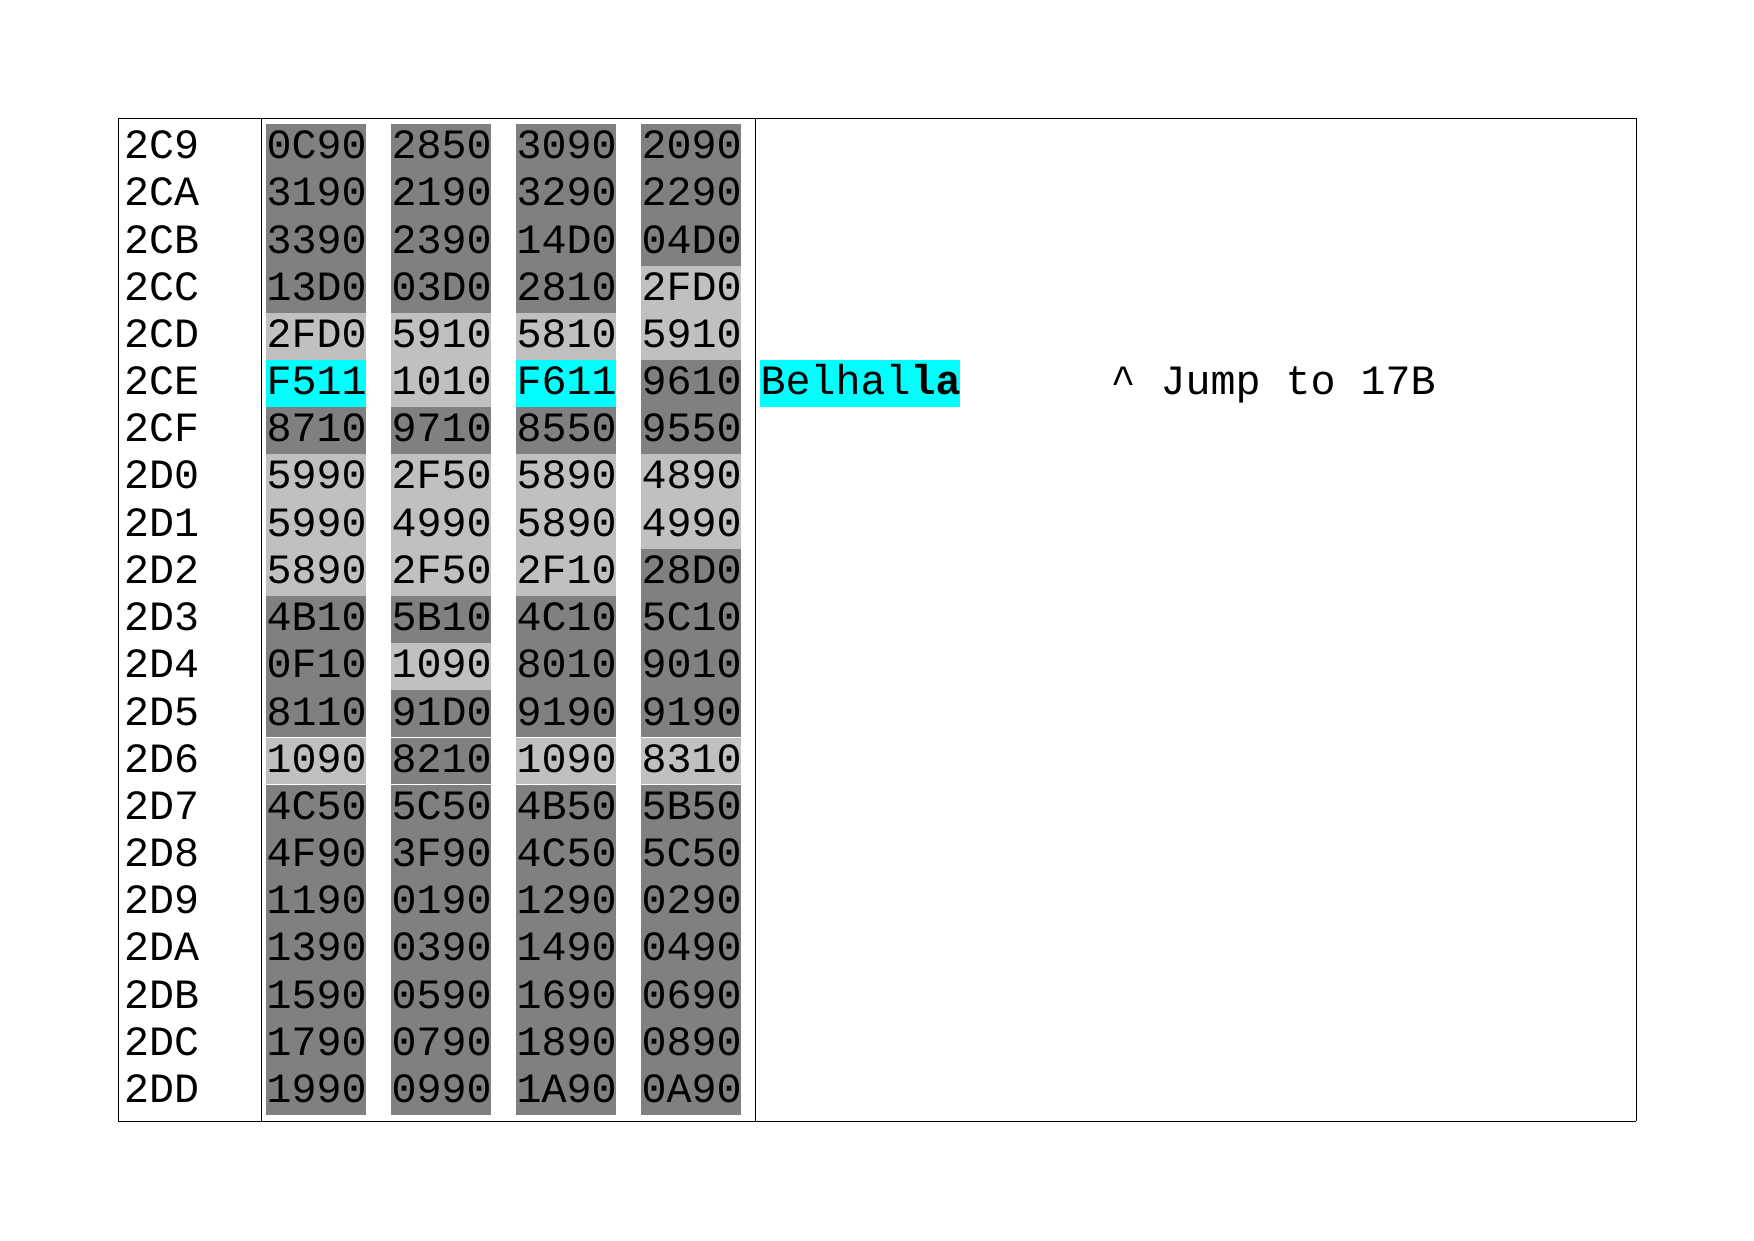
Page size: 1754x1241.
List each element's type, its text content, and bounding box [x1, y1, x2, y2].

table_header Belhalla ^ Jump to 17B [756, 119, 1636, 1121]
table_header 0C90 2850 3090 2090 3190 2190 3290 2290 3390 2390 14D0 04D0 13D0 03D0 2810 2FD0 2FD0 5910 5810 5910 F511 1010 F611 9610 8710 9710 8550 9550 5990 2F50 5890 4890 5990 4990 5890 4990 5890 2F50 2F10 28D0 4B10 5B10 4C10 5C10 0F10 1090 8010 9010 8110 91D0 9190 9190 1090 8210 1090 8310 4C50 5C50 4B50 5B50 4F90 3F90 4C50 5C50 1190 0190 1290 0290 1390 0390 1490 0490 1590 0590 1690 0690 1790 0790 1890 0890 1990 0990 1A90 0A90 [262, 119, 755, 1121]
table_header 2C9 2CA 2CB 2CC 2CD 2CE 2CF 2D0 2D1 2D2 2D3 2D4 2D5 2D6 2D7 2D8 2D9 2DA 2DB 2DC 2DD [119, 119, 261, 1121]
